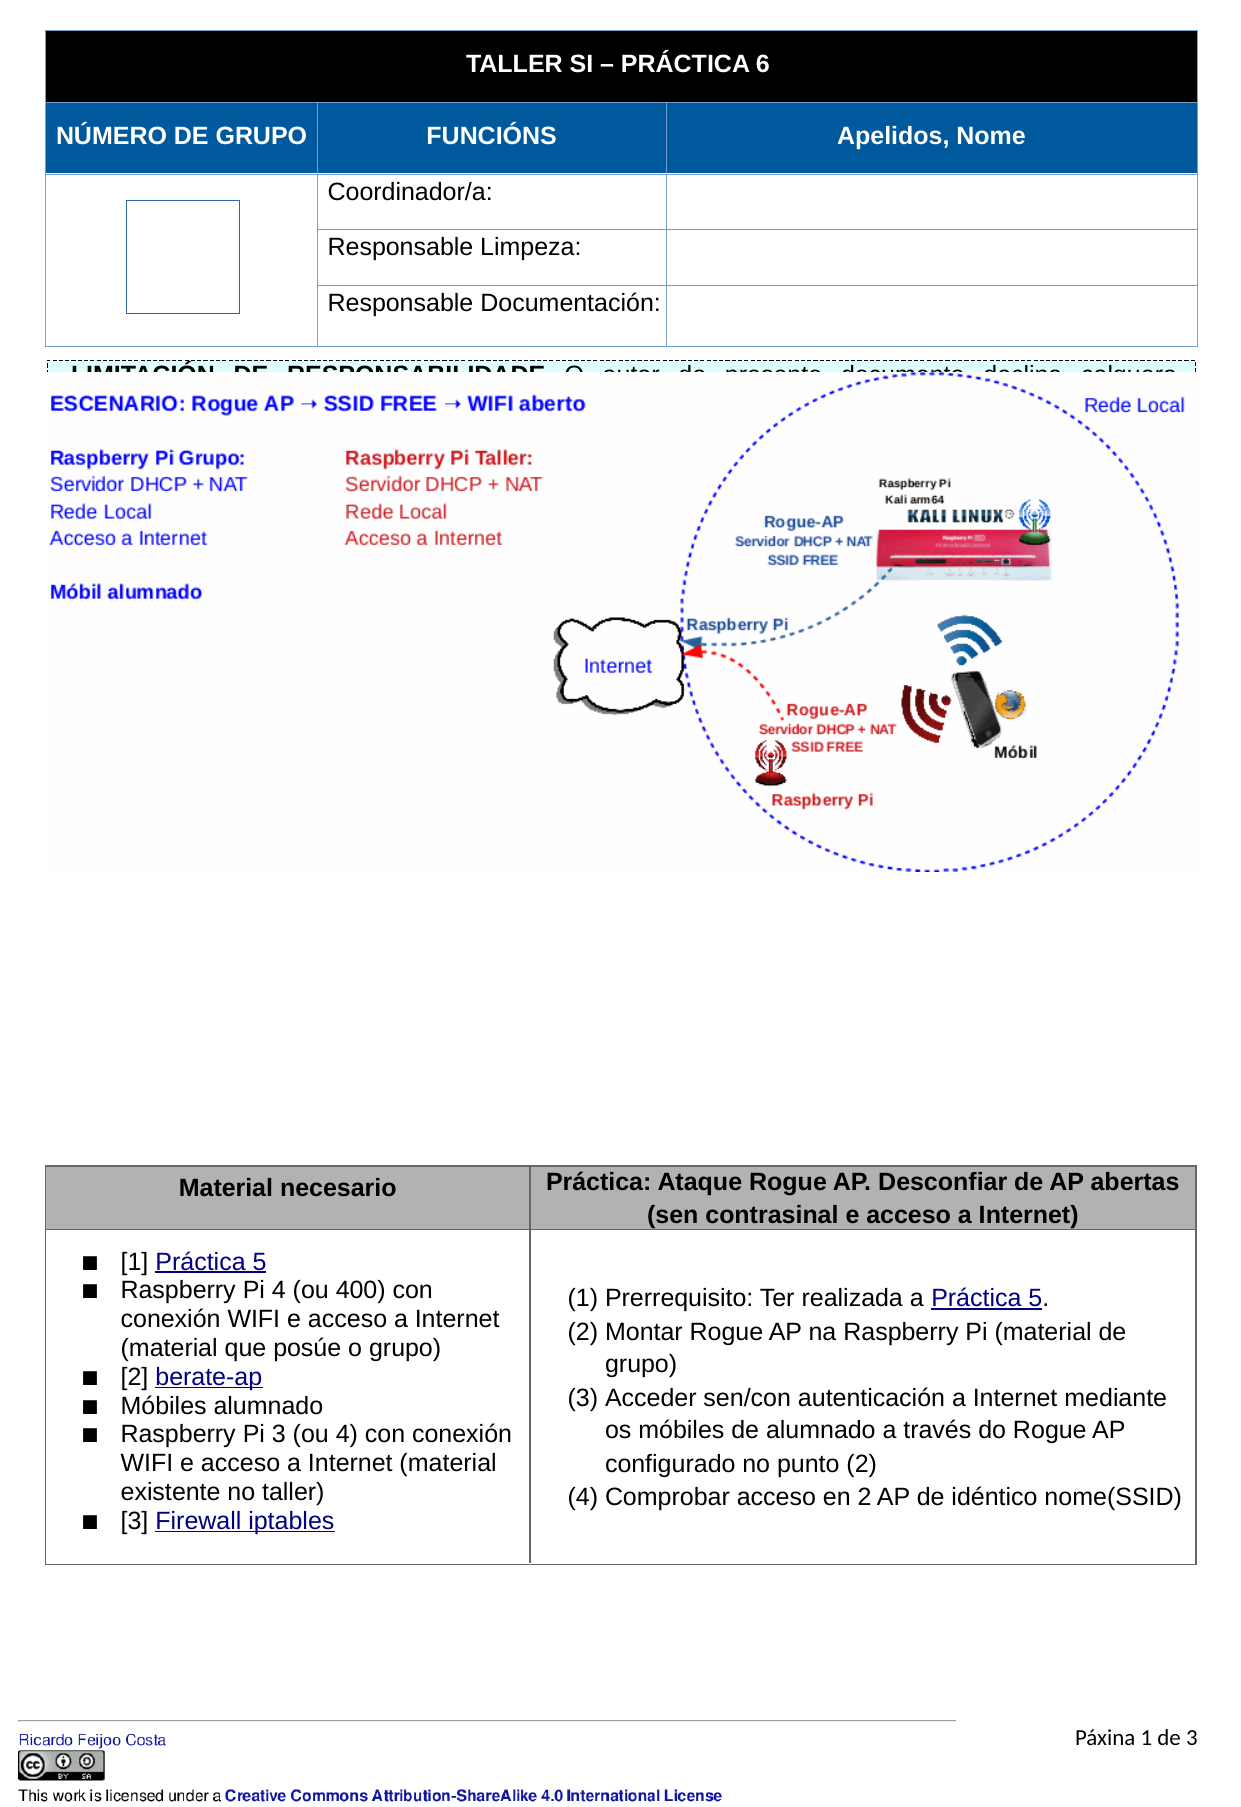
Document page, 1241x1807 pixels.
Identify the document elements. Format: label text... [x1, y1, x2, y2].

table_cell NÚMERO DE GRUPO [46, 103, 317, 173]
table_cell [667, 230, 1197, 284]
picture [8, 1715, 957, 1806]
picture [45, 372, 1198, 872]
table_cell [667, 286, 1197, 346]
table_header TALLER SI – PRÁCTICA 6 [46, 31, 1197, 102]
table_cell Responsable Documentación: [318, 286, 666, 346]
table_cell FUNCIÓNS [318, 103, 666, 173]
table_header Material necesario [46, 1167, 529, 1229]
table_cell Coordinador/a: [318, 175, 666, 229]
table_header Práctica: Ataque Rogue AP. Desconfiar de AP abertas (sen contrasinal e acceso a Internet) [531, 1167, 1195, 1229]
table_cell Responsable Limpeza: [318, 230, 666, 284]
table_cell Apelidos, Nome [667, 103, 1197, 173]
table_cell [1] Práctica 5 Raspberry Pi 4 (ou 400) con conexión WIFI e acceso a Internet (material que posúe o grupo) [2] berate-ap Móbiles alumnado Raspberry Pi 3 (ou 4) con conexión WIFI e acceso a Internet (material existente no taller) [3] Firewall iptables [46, 1230, 529, 1563]
table_cell Prerrequisito: Ter realizada a Práctica 5. Montar Rogue AP na Raspberry Pi (material de grupo) Acceder sen/con autenticación a Internet mediante os móbiles de alumnado a través do Rogue AP configurado no punto (2) Comprobar acceso en 2 AP de idéntico nome(SSID) [531, 1230, 1195, 1563]
table_cell [667, 175, 1197, 229]
table_cell [46, 175, 317, 346]
